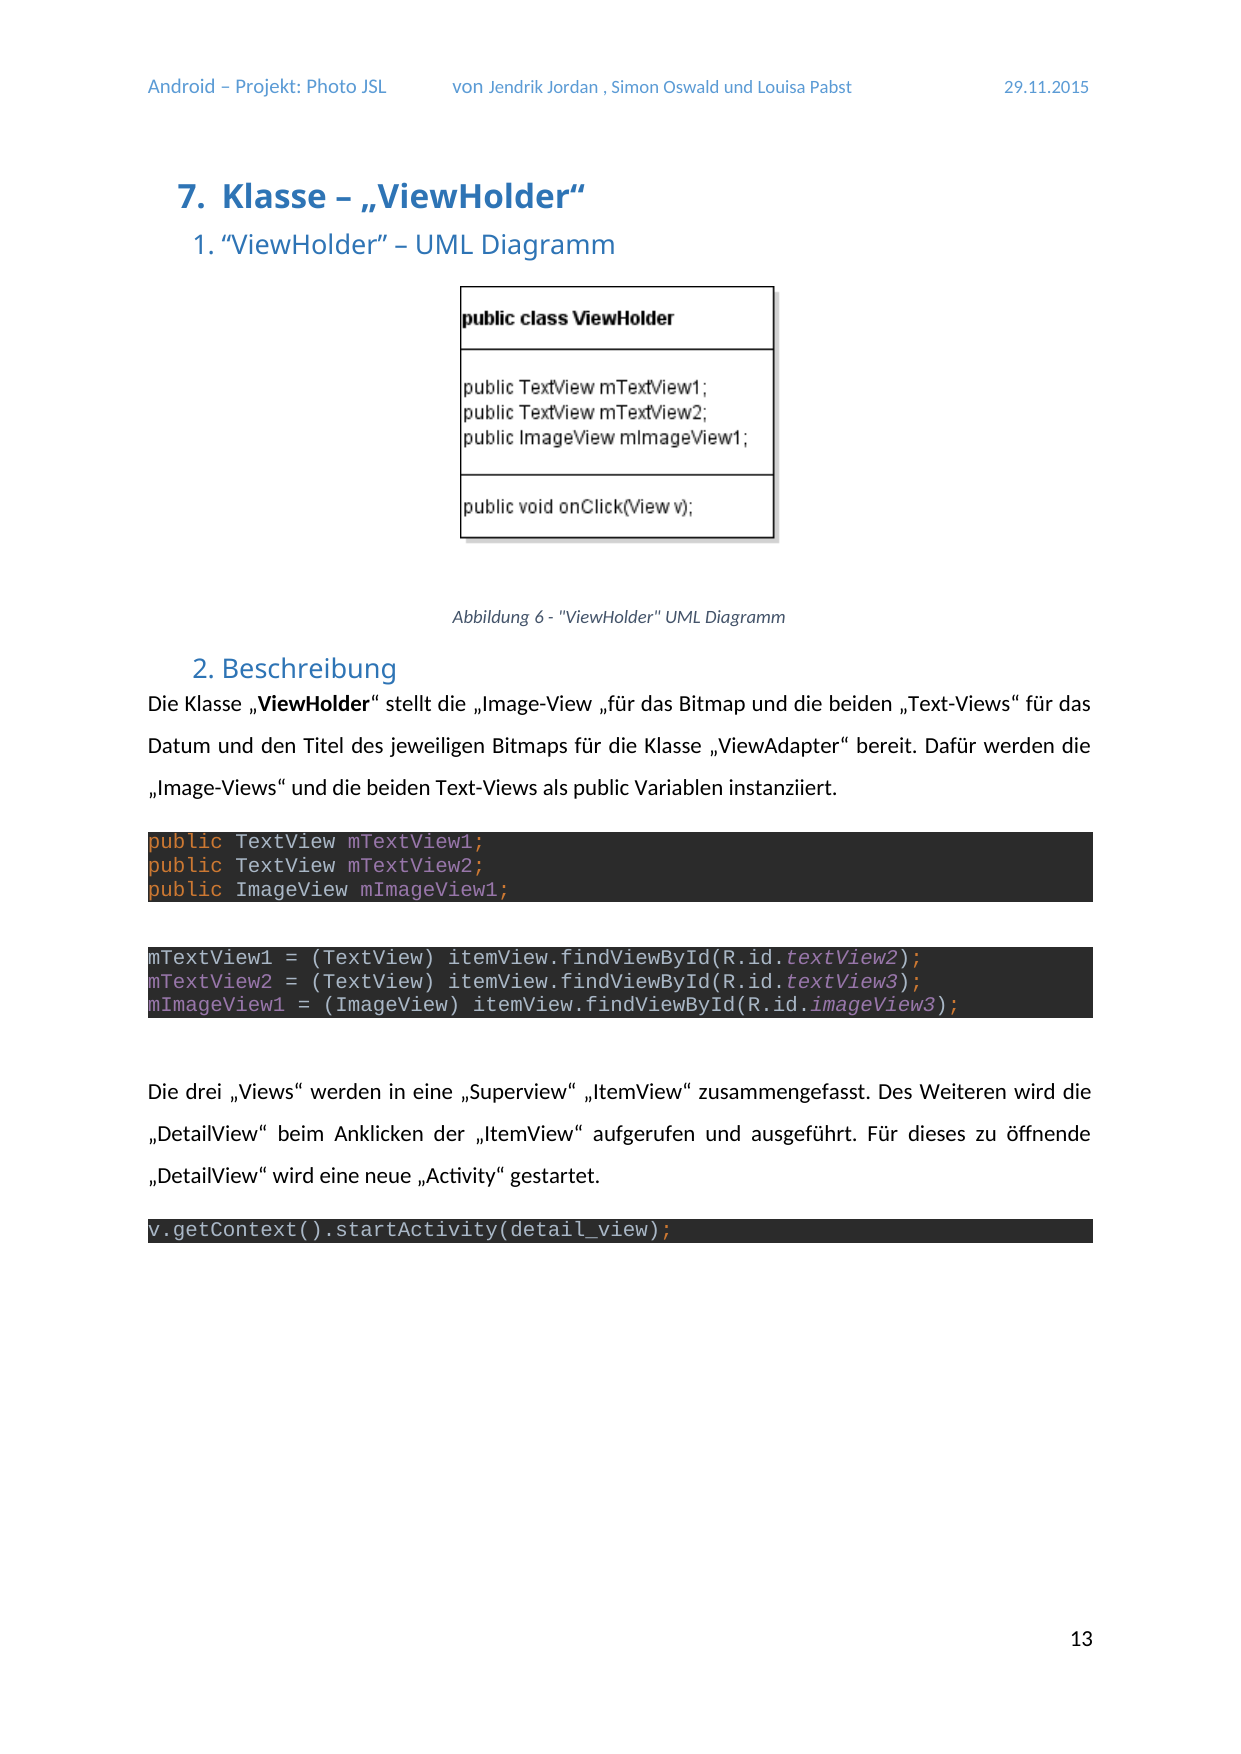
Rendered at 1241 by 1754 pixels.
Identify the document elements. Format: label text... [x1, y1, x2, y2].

text v.getContext().startActivity(detail_view); [148, 1219, 1093, 1243]
subtitle “ViewHolder” – UML Diagramm [192, 226, 1093, 263]
subtitle Klasse – „ViewHolder“ [177, 173, 1093, 218]
subtitle Beschreibung [192, 649, 1093, 686]
text Die Klasse „ViewHolder“ stellt die „Image-View „für das Bitmap und die beiden „Text-Views“ für das Datum und den Titel des jeweiligen Bitmaps für die Klasse „ViewAdapter“ bereit. Dafür werden die „Image-Views“ und die beiden Text-Views als public Variablen instanziiert. [148, 689, 1093, 801]
text mTextView1 = (TextView) itemView.findViewById(R.id.textView2); mTextView2 = (TextView) itemView.findViewById(R.id.textView3); mImageView1 = (ImageView) itemView.findViewById(R.id.imageView3); [148, 947, 1093, 1018]
text Die drei „Views“ werden in eine „Superview“ „ItemView“ zusammengefasst. Des Weiteren wird die „DetailView“ beim Anklicken der „ItemView“ aufgerufen und ausgeführt. Für dieses zu öffnende „DetailView“ wird eine neue „Activity“ gestartet. [148, 1077, 1093, 1189]
picture [460, 286, 781, 545]
text public TextView mTextView1; public TextView mTextView2; public ImageView mImageView1; [148, 832, 1093, 902]
text Abbildung 6 - "ViewHolder" UML Diagramm [148, 605, 1093, 628]
